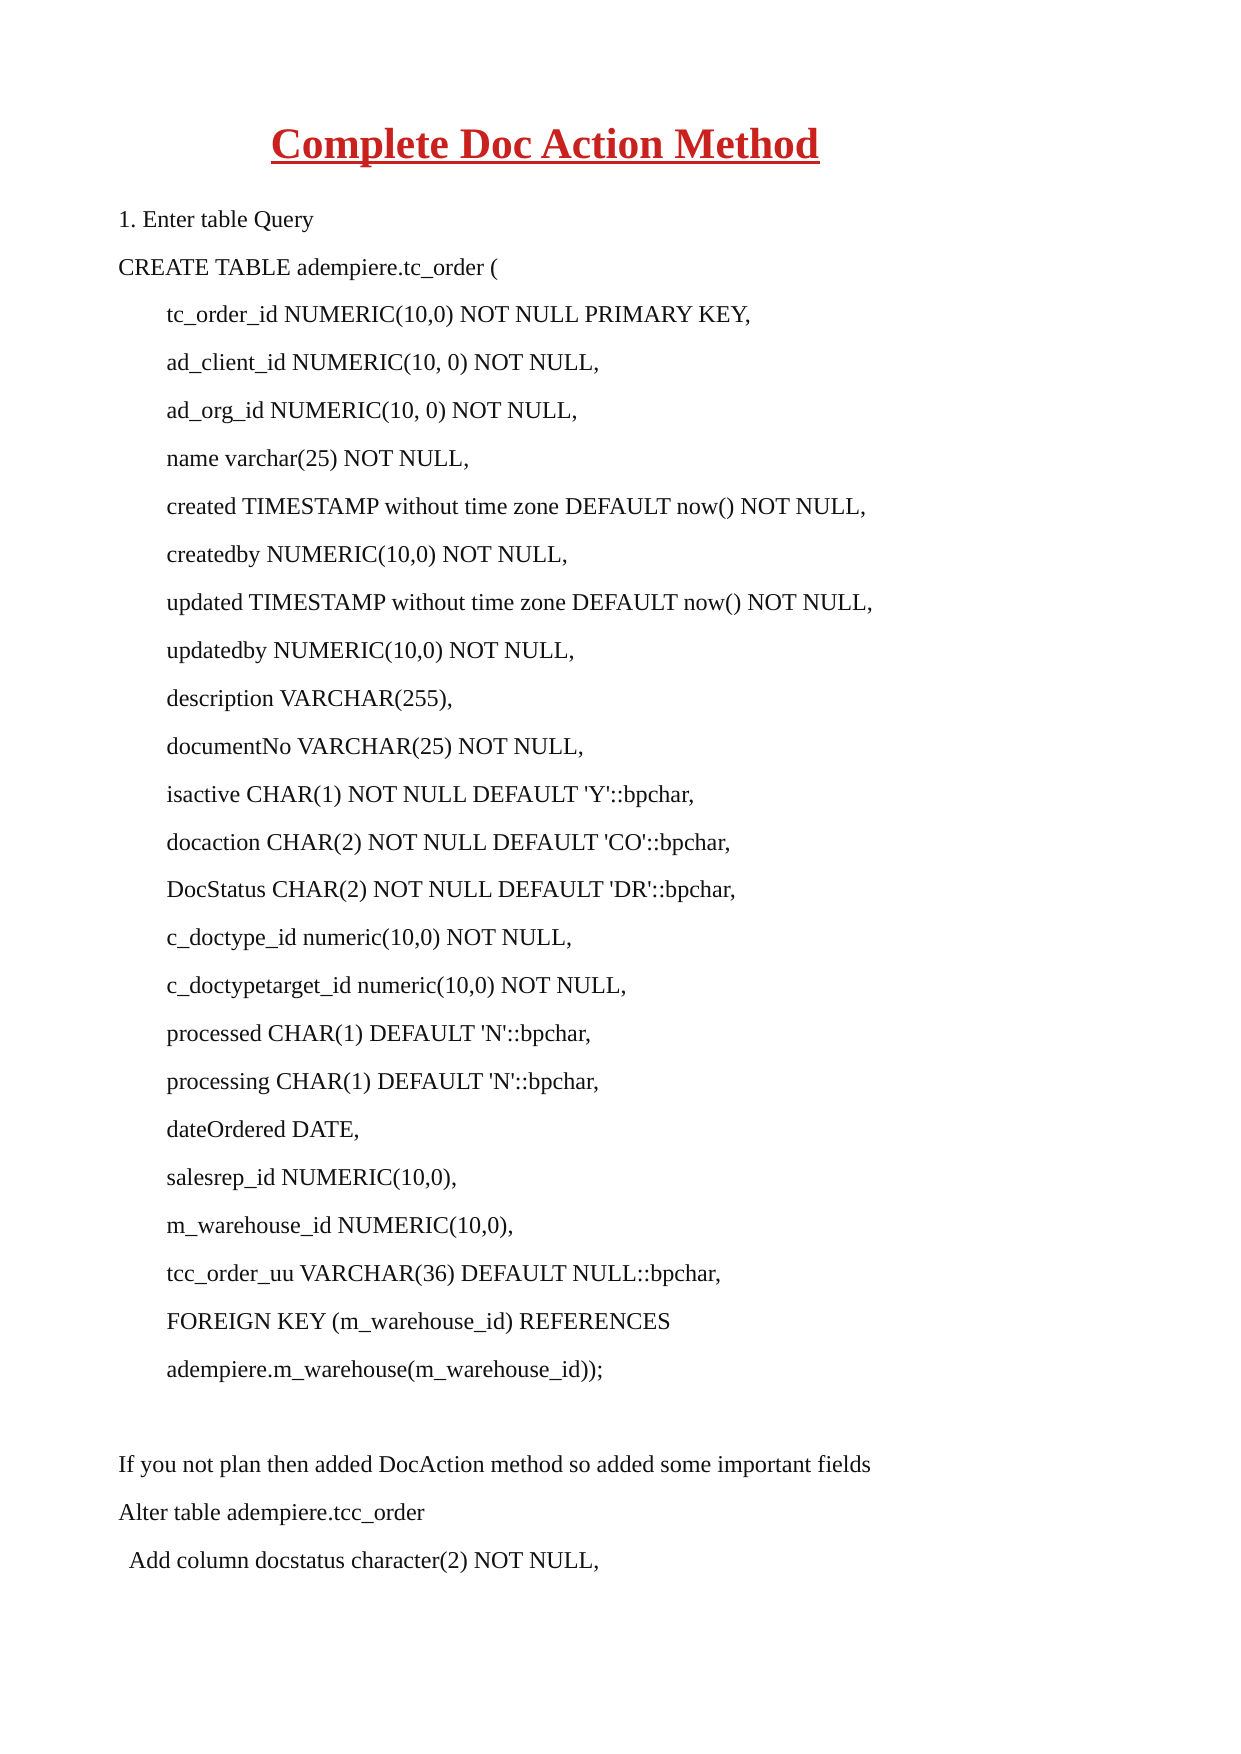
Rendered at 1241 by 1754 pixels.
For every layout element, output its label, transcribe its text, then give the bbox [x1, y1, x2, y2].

text salesrep_id NUMERIC(10,0), [118, 1163, 1122, 1211]
text description VARCHAR(255), [118, 683, 1122, 731]
text processed CHAR(1) DEFAULT 'N'::bpchar, [118, 1019, 1122, 1067]
text name varchar(25) NOT NULL, [118, 444, 1122, 492]
text created TIMESTAMP without time zone DEFAULT now() NOT NULL, [118, 492, 1122, 540]
text ad_org_id NUMERIC(10, 0) NOT NULL, [118, 396, 1122, 444]
text CREATE TABLE adempiere.tc_order ( [118, 252, 1122, 300]
text ad_client_id NUMERIC(10, 0) NOT NULL, [118, 348, 1122, 396]
text 1. Enter table Query [118, 204, 1122, 252]
text c_doctype_id numeric(10,0) NOT NULL, [118, 923, 1122, 971]
text adempiere.m_warehouse(m_warehouse_id)); [118, 1354, 1122, 1402]
text docaction CHAR(2) NOT NULL DEFAULT 'CO'::bpchar, [118, 827, 1122, 875]
text isactive CHAR(1) NOT NULL DEFAULT 'Y'::bpchar, [118, 779, 1122, 827]
text tcc_order_uu VARCHAR(36) DEFAULT NULL::bpchar, [118, 1258, 1122, 1306]
text Complete Doc Action Method [118, 118, 1122, 204]
text c_doctypetarget_id numeric(10,0) NOT NULL, [118, 971, 1122, 1019]
text documentNo VARCHAR(25) NOT NULL, [118, 731, 1122, 779]
text tc_order_id NUMERIC(10,0) NOT NULL PRIMARY KEY, [118, 300, 1122, 348]
text updated TIMESTAMP without time zone DEFAULT now() NOT NULL, [118, 588, 1122, 636]
text createdby NUMERIC(10,0) NOT NULL, [118, 540, 1122, 588]
text dateOrdered DATE, [118, 1115, 1122, 1163]
text processing CHAR(1) DEFAULT 'N'::bpchar, [118, 1067, 1122, 1115]
text m_warehouse_id NUMERIC(10,0), [118, 1211, 1122, 1258]
text FOREIGN KEY (m_warehouse_id) REFERENCES [118, 1306, 1122, 1354]
text If you not plan then added DocAction method so added some important fields Alter table adempiere.tcc_order [118, 1450, 1122, 1546]
text updatedby NUMERIC(10,0) NOT NULL, [118, 636, 1122, 683]
text Add column docstatus character(2) NOT NULL, [118, 1546, 1122, 1594]
text DocStatus CHAR(2) NOT NULL DEFAULT 'DR'::bpchar, [118, 875, 1122, 923]
